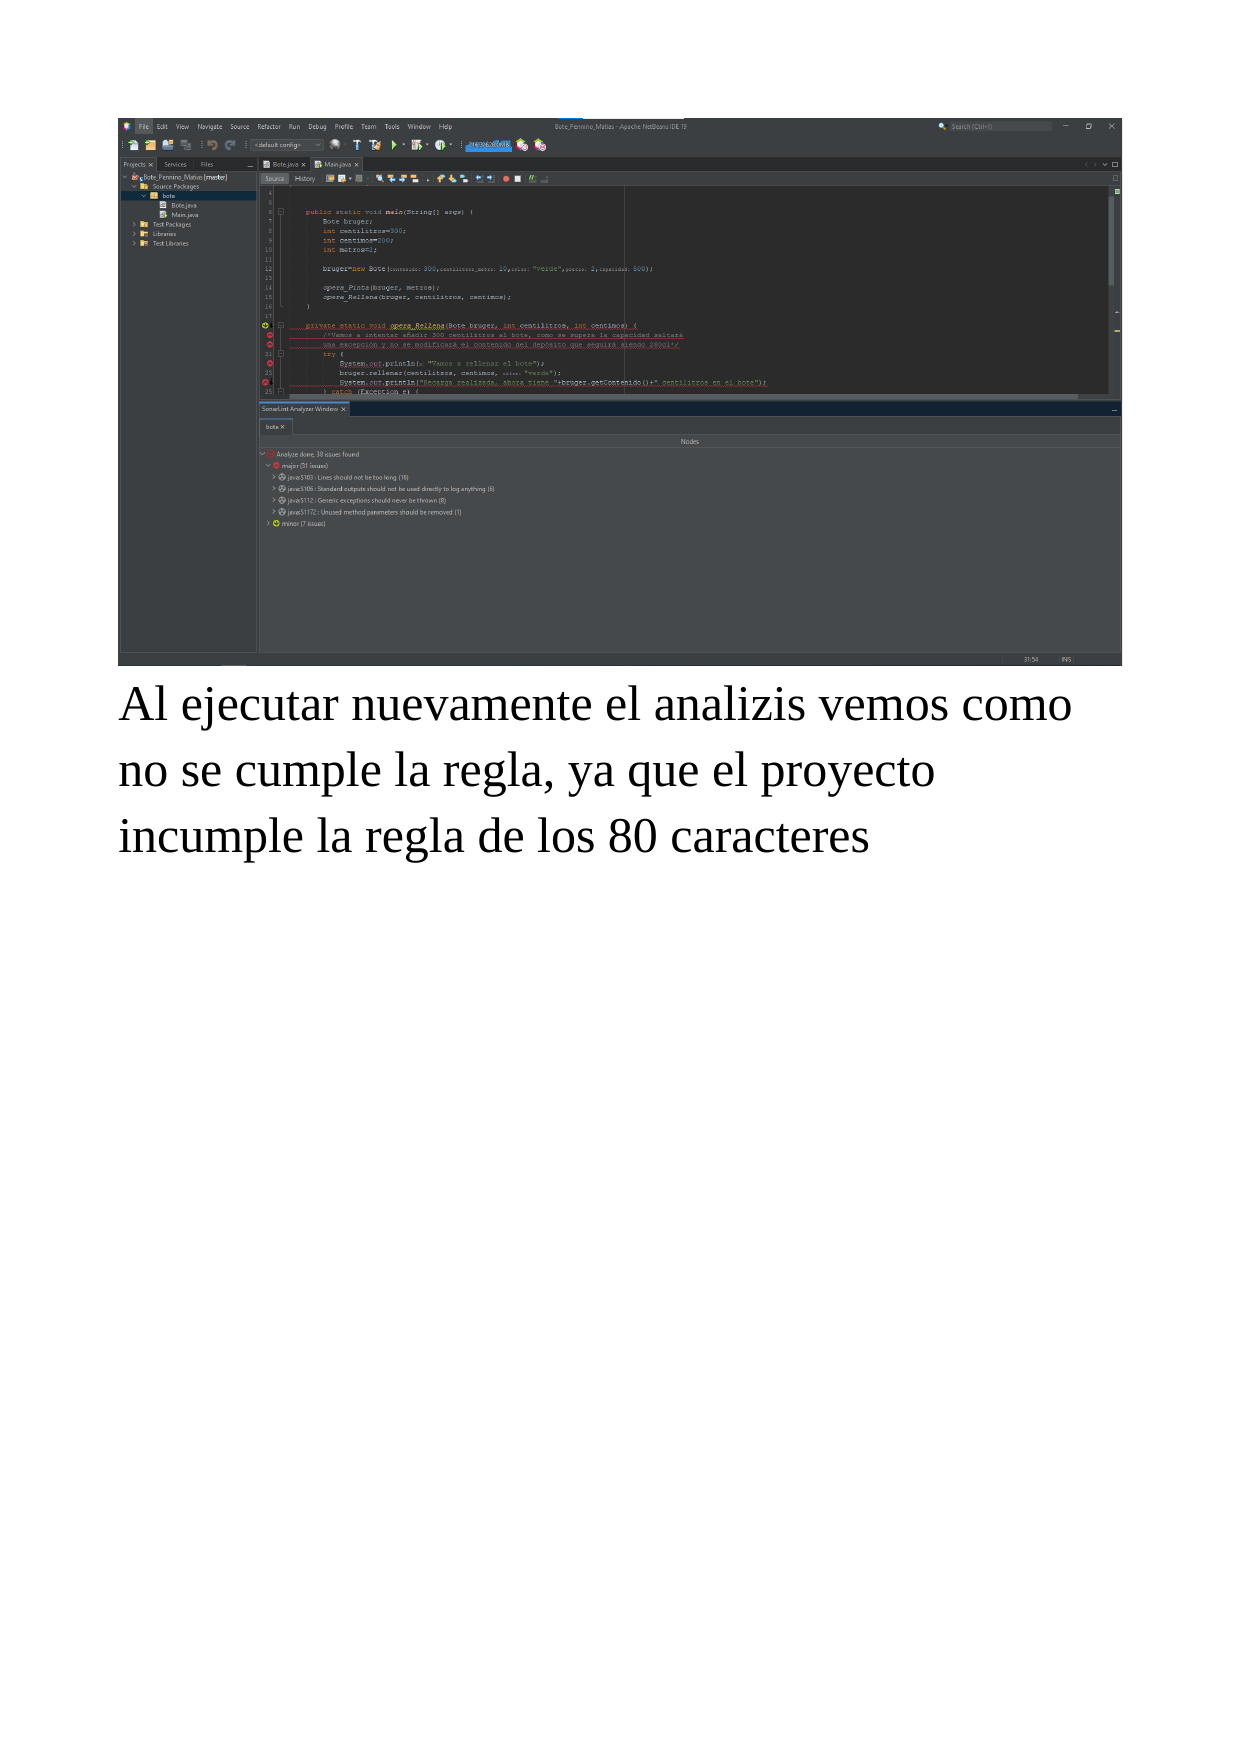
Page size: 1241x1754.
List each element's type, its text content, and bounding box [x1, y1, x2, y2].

picture [118, 118, 1123, 666]
text Al ejecutar nuevamente el analizis vemos como no se cumple la regla, ya que el proyecto incumple la regla de los 80 caracteres [118, 666, 1122, 864]
